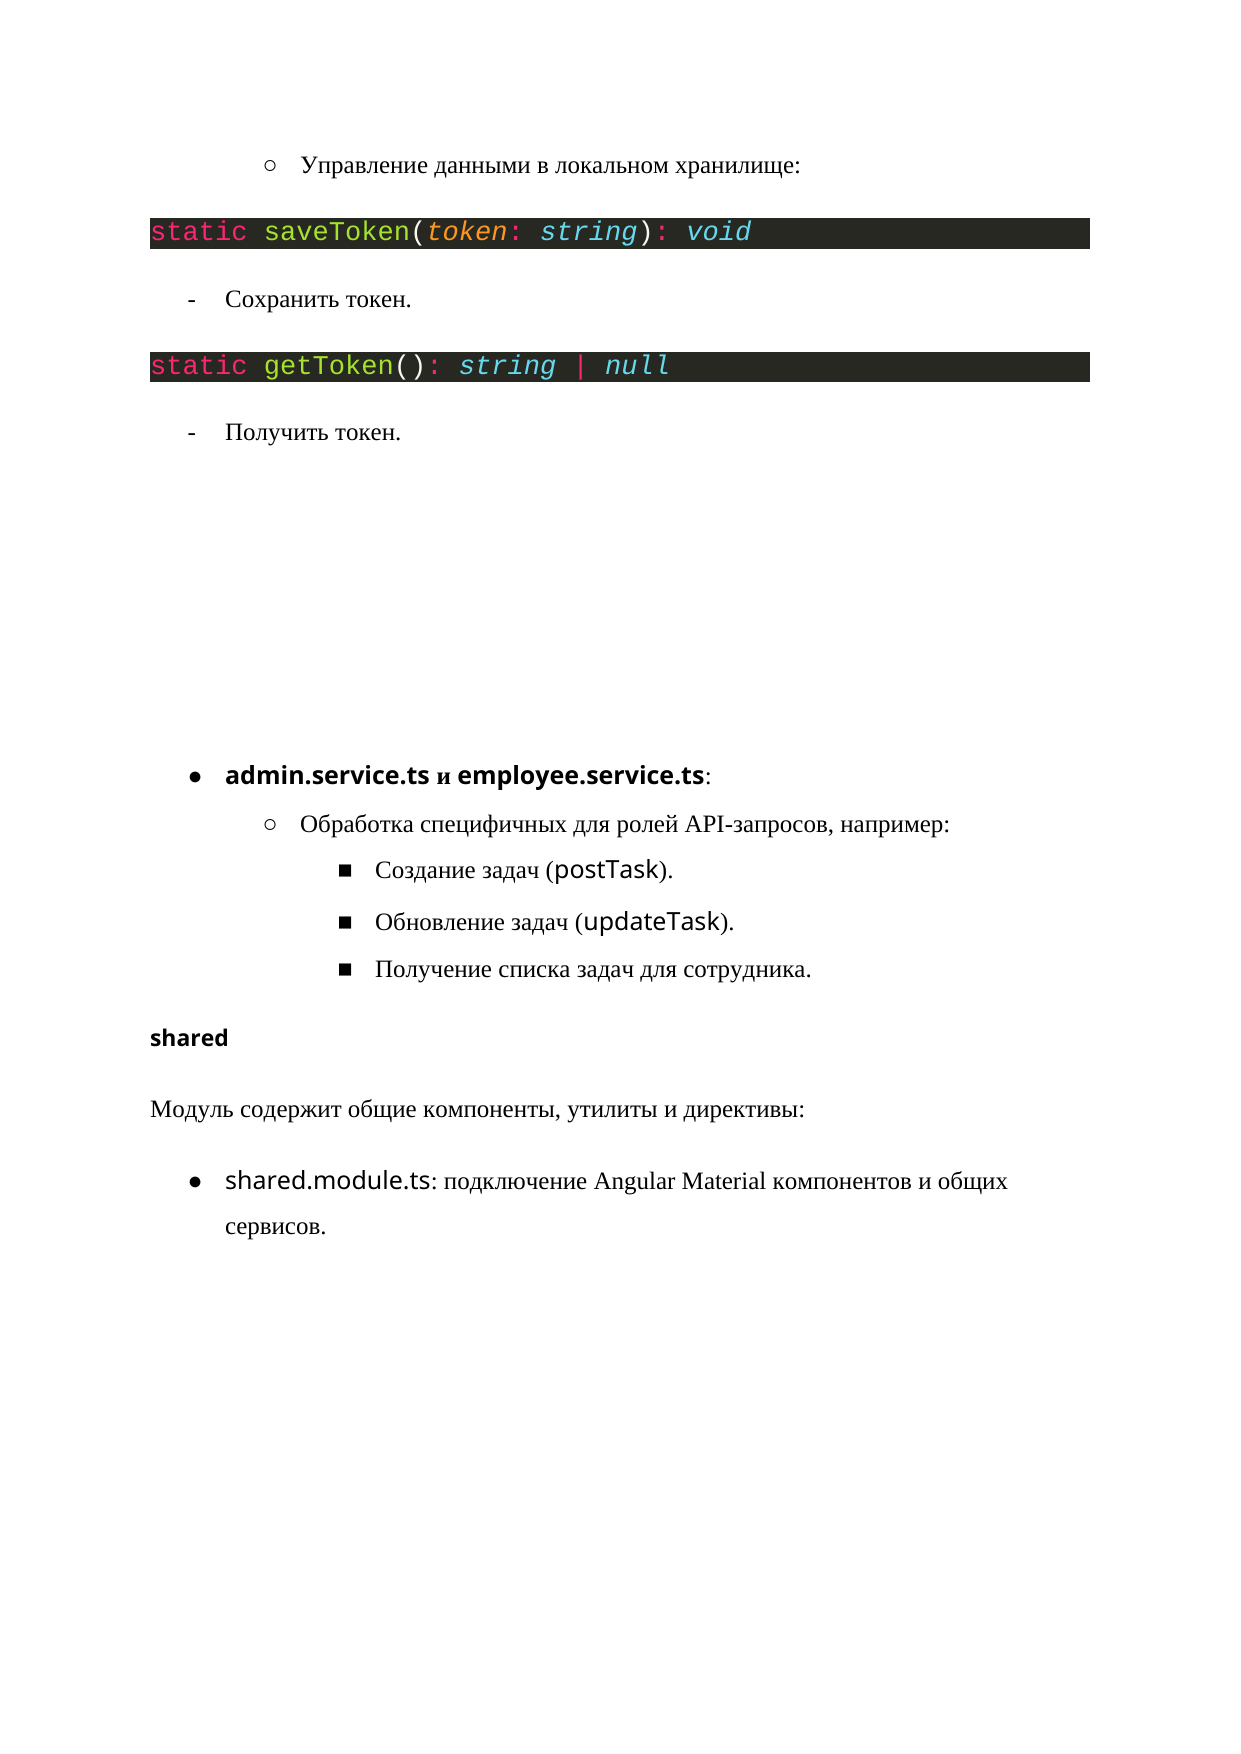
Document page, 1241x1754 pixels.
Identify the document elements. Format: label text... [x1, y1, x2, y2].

list Получение списка задач для сотрудника. [337, 954, 1090, 983]
text shared [150, 1022, 1090, 1053]
list admin.service.ts и employee.service.ts: [187, 758, 1090, 792]
text static getToken(): string | null [150, 352, 1090, 382]
list Управление данными в локальном хранилище: [262, 150, 1090, 179]
list Обновление задач (updateTask). [337, 903, 1090, 937]
text static saveToken(token: string): void [150, 218, 1090, 249]
list Получить токен. [187, 417, 1090, 446]
list shared.module.ts: подключение Angular Material компонентов и общих сервисов. [187, 1162, 1090, 1239]
list Сохранить токен. [187, 284, 1090, 312]
text Модуль содержит общие компоненты, утилиты и директивы: [150, 1094, 1090, 1123]
list Создание задач (postTask). [337, 852, 1090, 886]
list Обработка специфичных для ролей API-запросов, например: [262, 809, 1090, 838]
